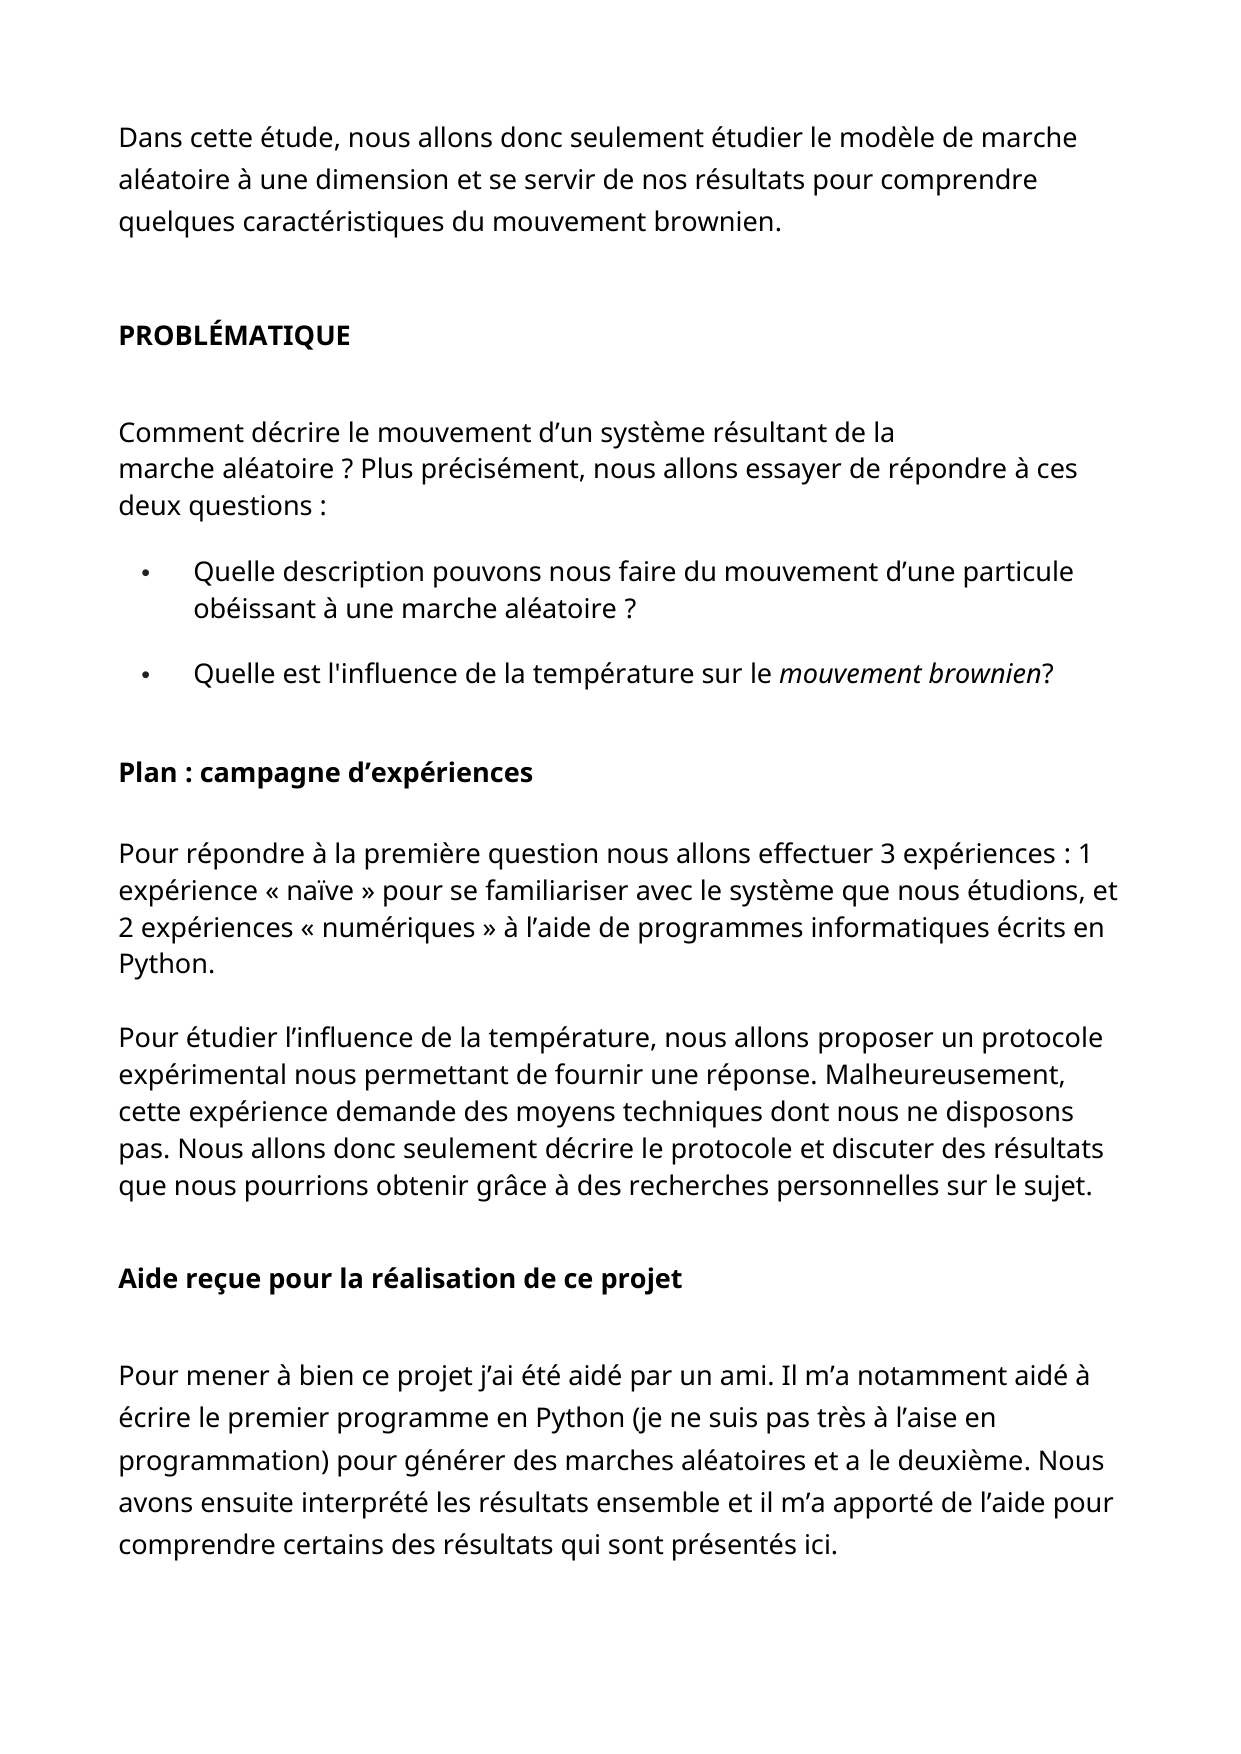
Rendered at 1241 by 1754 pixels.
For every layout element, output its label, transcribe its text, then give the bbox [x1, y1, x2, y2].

text Pour mener à bien ce projet j’ai été aidé par un ami. Il m’a notamment aidé à écrire le premier programme en Python (je ne suis pas très à l’aise en programmation) pour générer des marches aléatoires et a le deuxième. Nous avons ensuite interprété les résultats ensemble et il m’a apporté de l’aide pour comprendre certains des résultats qui sont présentés ici. [118, 1356, 1122, 1563]
text Dans cette étude, nous allons donc seulement étudier le modèle de marche aléatoire à une dimension et se servir de nos résultats pour comprendre quelques caractéristiques du mouvement brownien. [118, 118, 1122, 240]
text Pour répondre à la première question nous allons effectuer 3 expériences : 1 expérience « naïve » pour se familiariser avec le système que nous étudions, et 2 expériences « numériques » à l’aide de programmes informatiques écrits en Python. [118, 834, 1122, 982]
list Quelle description pouvons nous faire du mouvement d’une particule obéissant à une marche aléatoire ? [141, 552, 1122, 655]
list Quelle est l'influence de la température sur le mouvement brownien? [141, 655, 1122, 692]
subtitle Aide reçue pour la réalisation de ce projet [118, 1259, 1122, 1296]
subtitle PROBLÉMATIQUE [118, 316, 1122, 353]
text Comment décrire le mouvement d’un système résultant de la marche aléatoire ? Plus précisément, nous allons essayer de répondre à ces deux questions : [118, 413, 1122, 552]
text Pour étudier l’influence de la température, nous allons proposer un protocole expérimental nous permettant de fournir une réponse. Malheureusement, cette expérience demande des moyens techniques dont nous ne disposons pas. Nous allons donc seulement décrire le protocole et discuter des résultats que nous pourrions obtenir grâce à des recherches personnelles sur le sujet. [118, 1019, 1122, 1203]
subtitle Plan : campagne d’expériences [118, 754, 1122, 791]
